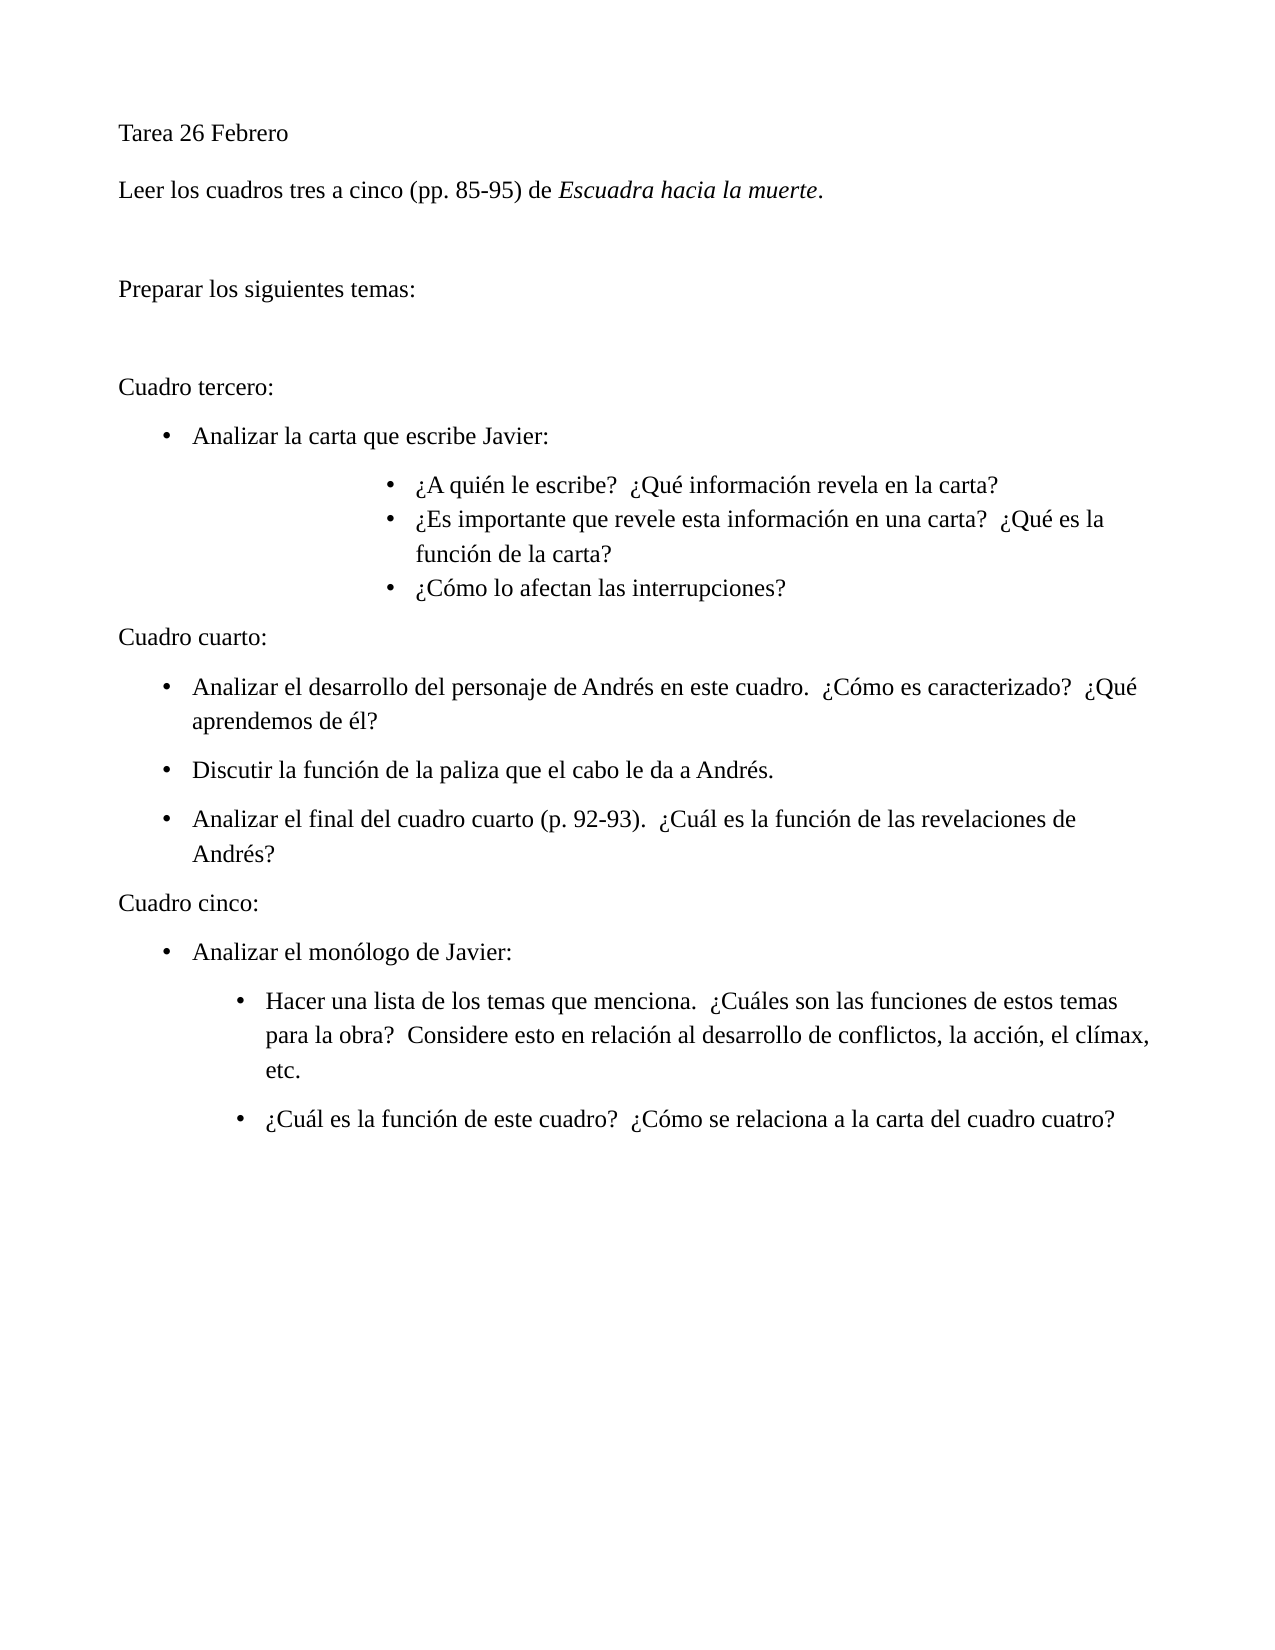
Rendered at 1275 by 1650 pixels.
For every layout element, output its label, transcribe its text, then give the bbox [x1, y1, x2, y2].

list ¿Es importante que revele esta información en una carta? ¿Qué es la función de la carta? [386, 504, 1157, 568]
list ¿Cómo lo afectan las interrupciones? [386, 573, 1157, 602]
list Analizar la carta que escribe Javier: [162, 421, 1157, 450]
list Discutir la función de la paliza que el cabo le da a Andrés. [162, 755, 1157, 784]
text Cuadro cinco: [118, 888, 1157, 916]
list Analizar el desarrollo del personaje de Andrés en este cuadro. ¿Cómo es caracterizado? ¿Qué aprendemos de él? [162, 672, 1157, 735]
list Analizar el monólogo de Javier: [162, 937, 1157, 966]
list Analizar el final del cuadro cuarto (p. 92-93). ¿Cuál es la función de las revelaciones de Andrés? [162, 804, 1157, 867]
text Tarea 26 Febrero [118, 118, 1157, 147]
text Preparar los siguientes temas: [118, 274, 1157, 302]
text Cuadro cuarto: [118, 622, 1157, 651]
list Hacer una lista de los temas que menciona. ¿Cuáles son las funciones de estos temas para la obra? Considere esto en relación al desarrollo de conflictos, la acción, el clímax, etc. [236, 986, 1157, 1083]
list ¿Cuál es la función de este cuadro? ¿Cómo se relaciona a la carta del cuadro cuatro? [236, 1104, 1157, 1133]
text Leer los cuadros tres a cinco (pp. 85-95) de Escuadra hacia la muerte. [118, 176, 1157, 204]
list ¿A quién le escribe? ¿Qué información revela en la carta? [386, 470, 1157, 499]
text Cuadro tercero: [118, 372, 1157, 401]
